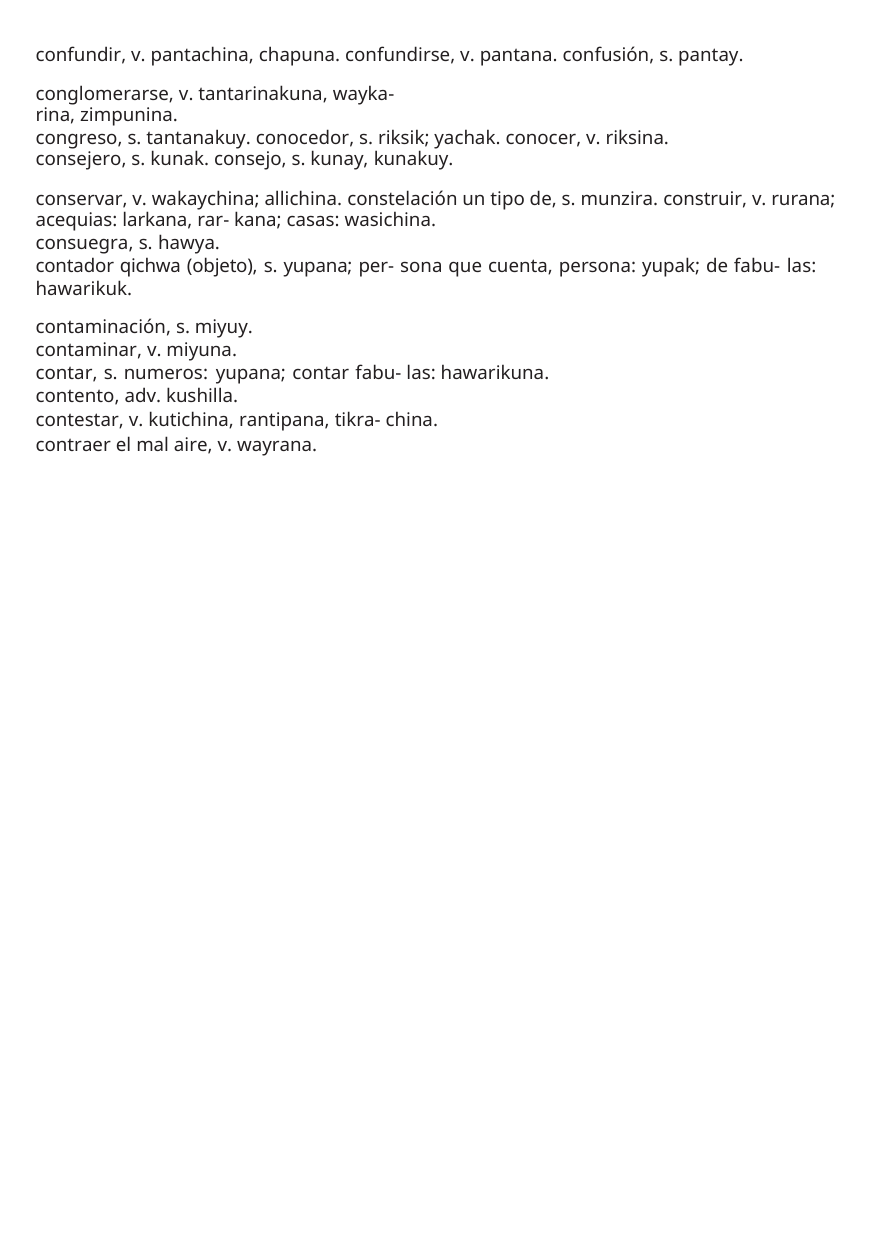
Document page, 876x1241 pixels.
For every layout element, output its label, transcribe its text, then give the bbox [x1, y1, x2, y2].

text congreso, s. tantanakuy. conocedor, s. riksik; yachak. conocer, v. riksina. consejero, s. kunak. consejo, s. kunay, kunakuy. [35, 127, 717, 171]
text contador qichwa (objeto), s. yupana; per- sona que cuenta, persona: yupak; de fabu- las: hawarikuk. [35, 254, 816, 299]
text contento, adv. kushilla. [35, 385, 856, 407]
text contaminar, v. miyuna. [35, 338, 856, 361]
text consuegra, s. hawya. [35, 232, 856, 254]
text conglomerarse, v. tantarinakuna, wayka- [35, 82, 856, 105]
text contaminación, s. miyuy. [35, 316, 856, 338]
text confundir, v. pantachina, chapuna. confundirse, v. pantana. confusión, s. pantay. [35, 44, 772, 65]
text rina, zimpunina. [35, 105, 856, 125]
text contar, s. numeros: yupana; contar fabu- las: hawarikuna. [35, 361, 818, 385]
text contestar, v. kutichina, rantipana, tikra- china. [35, 407, 818, 431]
text conservar, v. wakaychina; allichina. constelación un tipo de, s. munzira. construir, v. rurana; acequias: larkana, rar- kana; casas: wasichina. [35, 187, 856, 232]
text contraer el mal aire, v. wayrana. [35, 431, 856, 456]
